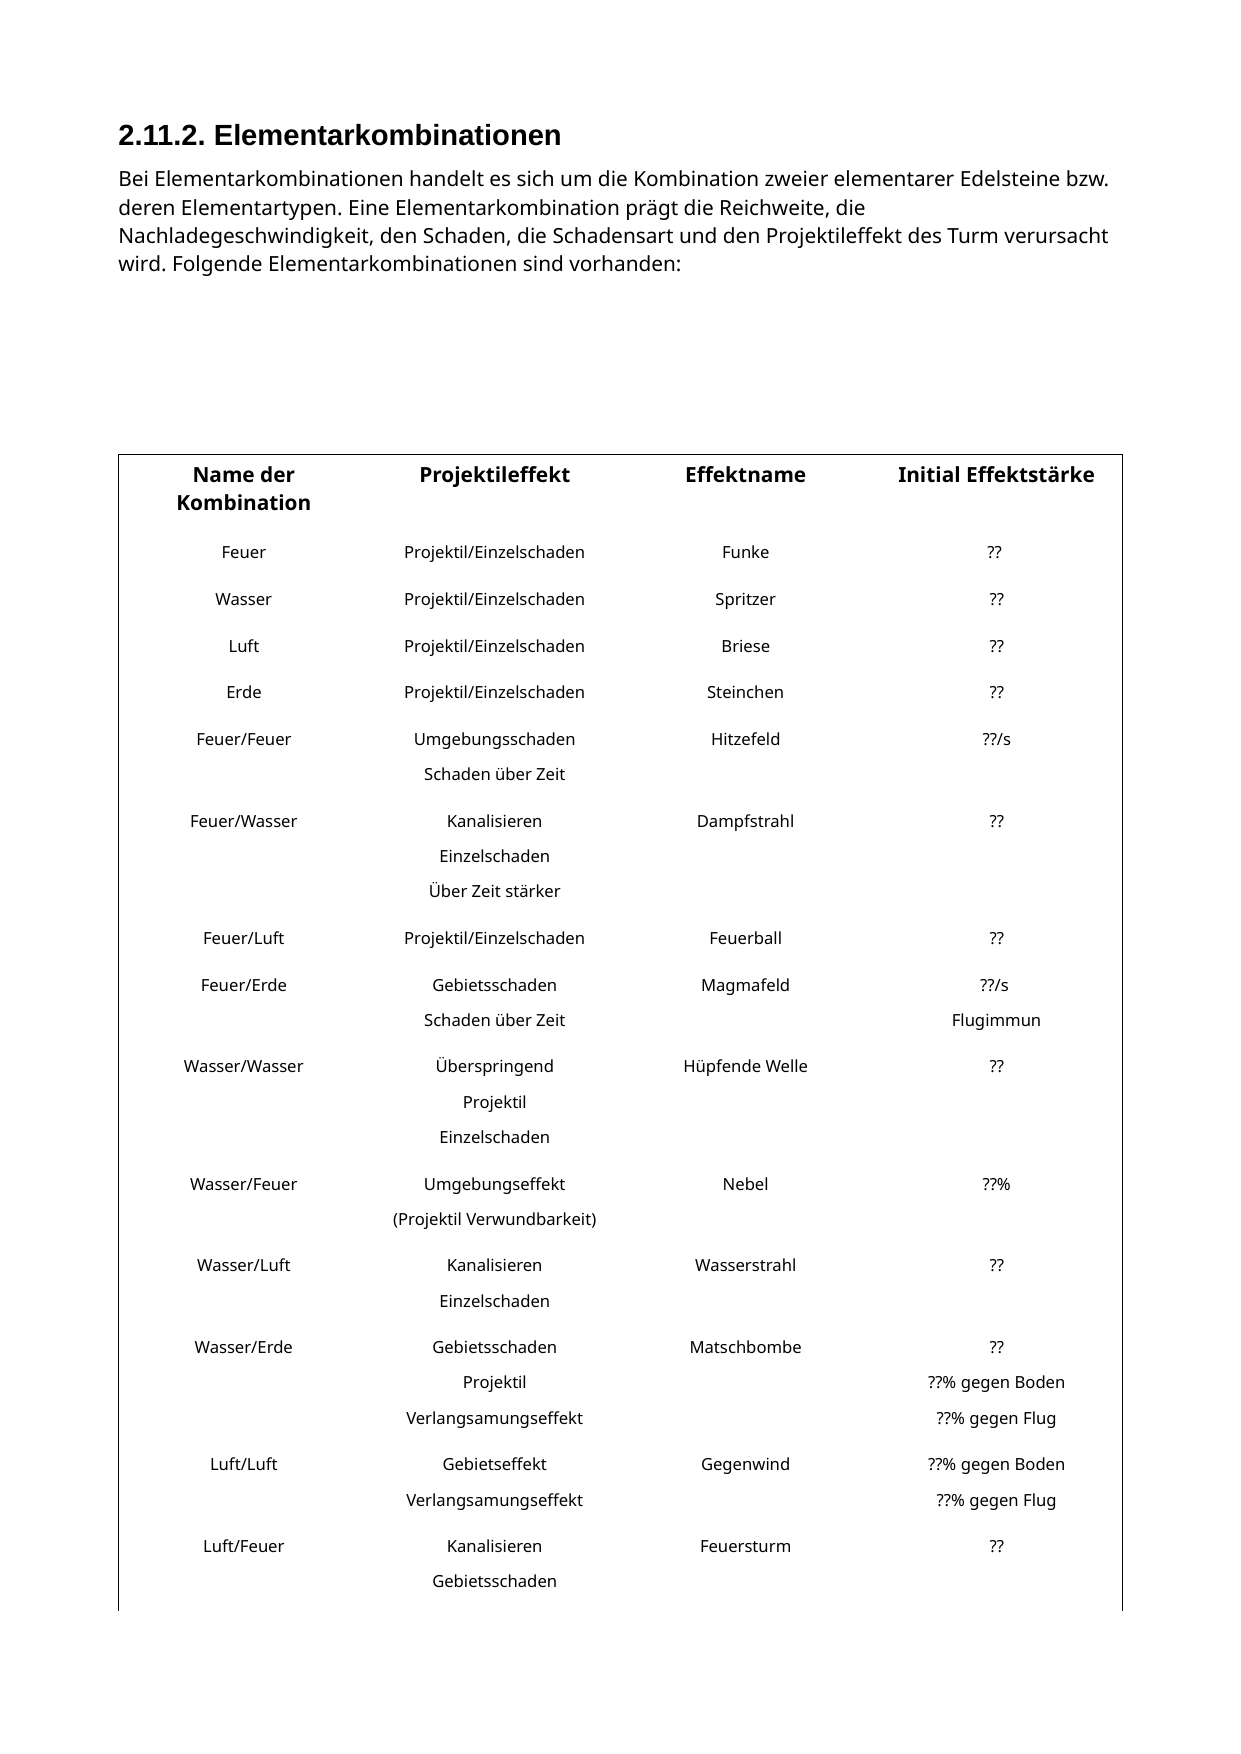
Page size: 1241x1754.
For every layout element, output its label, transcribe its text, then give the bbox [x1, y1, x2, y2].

table_cell Kanalisieren Gebietsschaden [369, 1529, 620, 1611]
table_cell ?? [871, 629, 1122, 675]
table_cell ??/s [871, 722, 1122, 804]
table_cell Briese [620, 629, 871, 675]
table_cell Projektil/Einzelschaden [369, 921, 620, 967]
table_cell Spritzer [620, 582, 871, 628]
table_cell Hüpfende Welle [620, 1049, 871, 1166]
text Bei Elementarkombinationen handelt es sich um die Kombination zweier elementarer Edelsteine bzw. deren Elementartypen. Eine Elementarkombination prägt die Reichweite, die Nachladegeschwindigkeit, den Schaden, die Schadensart und den Projektileffekt des Turm verursacht wird. Folgende Elementarkombinationen sind vorhanden: [118, 164, 1122, 278]
table_cell Matschbombe [620, 1330, 871, 1447]
table_cell Dampfstrahl [620, 804, 871, 921]
table_cell ?? [871, 804, 1122, 921]
table_cell ??% [871, 1166, 1122, 1248]
table_cell ?? [871, 1049, 1122, 1166]
table_cell Feuer/Feuer [119, 722, 369, 804]
table_cell Luft/Feuer [119, 1529, 369, 1611]
table_cell ??% gegen Boden ??% gegen Flug [871, 1447, 1122, 1529]
table_cell ?? [871, 1529, 1122, 1611]
table_header Name der Kombination [119, 455, 369, 535]
table_cell Gebietseffekt Verlangsamungseffekt [369, 1447, 620, 1529]
table_header Projektileffekt [369, 455, 620, 535]
table_cell ?? [871, 921, 1122, 967]
table_cell ?? [871, 675, 1122, 722]
table_cell Wasser/Feuer [119, 1166, 369, 1248]
table_header Initial Effektstärke [871, 455, 1122, 535]
table_cell Feuerball [620, 921, 871, 967]
table_cell Wasser/Luft [119, 1248, 369, 1330]
table_cell Luft [119, 629, 369, 675]
table_cell Erde [119, 675, 369, 722]
table_cell Projektil/Einzelschaden [369, 582, 620, 628]
table_cell Feuer/Luft [119, 921, 369, 967]
table_cell Feuer [119, 535, 369, 582]
table_cell Umgebungseffekt (Projektil Verwundbarkeit) [369, 1166, 620, 1248]
subtitle 2.11.2. Elementarkombinationen [118, 118, 1122, 152]
table_cell Wasser [119, 582, 369, 628]
table_cell Kanalisieren Einzelschaden Über Zeit stärker [369, 804, 620, 921]
table_cell Luft/Luft [119, 1447, 369, 1529]
table_cell Hitzefeld [620, 722, 871, 804]
table_cell ??/s Flugimmun [871, 968, 1122, 1049]
table_cell Umgebungsschaden Schaden über Zeit [369, 722, 620, 804]
table_cell ?? [871, 1248, 1122, 1330]
table_cell Magmafeld [620, 968, 871, 1049]
table_cell Überspringend Projektil Einzelschaden [369, 1049, 620, 1166]
table_cell Wasser/Erde [119, 1330, 369, 1447]
table_cell ?? [871, 535, 1122, 582]
table_cell Wasser/Wasser [119, 1049, 369, 1166]
table_cell Feuer/Wasser [119, 804, 369, 921]
table_cell Feuer/Erde [119, 968, 369, 1049]
table_cell Gebietsschaden Projektil Verlangsamungseffekt [369, 1330, 620, 1447]
table_cell Projektil/Einzelschaden [369, 629, 620, 675]
table_cell Projektil/Einzelschaden [369, 675, 620, 722]
table_cell Nebel [620, 1166, 871, 1248]
table_header Effektname [620, 455, 871, 535]
table_cell Funke [620, 535, 871, 582]
table_cell Gegenwind [620, 1447, 871, 1529]
table_cell Steinchen [620, 675, 871, 722]
table_cell ?? ??% gegen Boden ??% gegen Flug [871, 1330, 1122, 1447]
table_cell Wasserstrahl [620, 1248, 871, 1330]
table_cell Kanalisieren Einzelschaden [369, 1248, 620, 1330]
table_cell Projektil/Einzelschaden [369, 535, 620, 582]
table_cell Feuersturm [620, 1529, 871, 1611]
table_cell ?? [871, 582, 1122, 628]
table_cell Gebietsschaden Schaden über Zeit [369, 968, 620, 1049]
